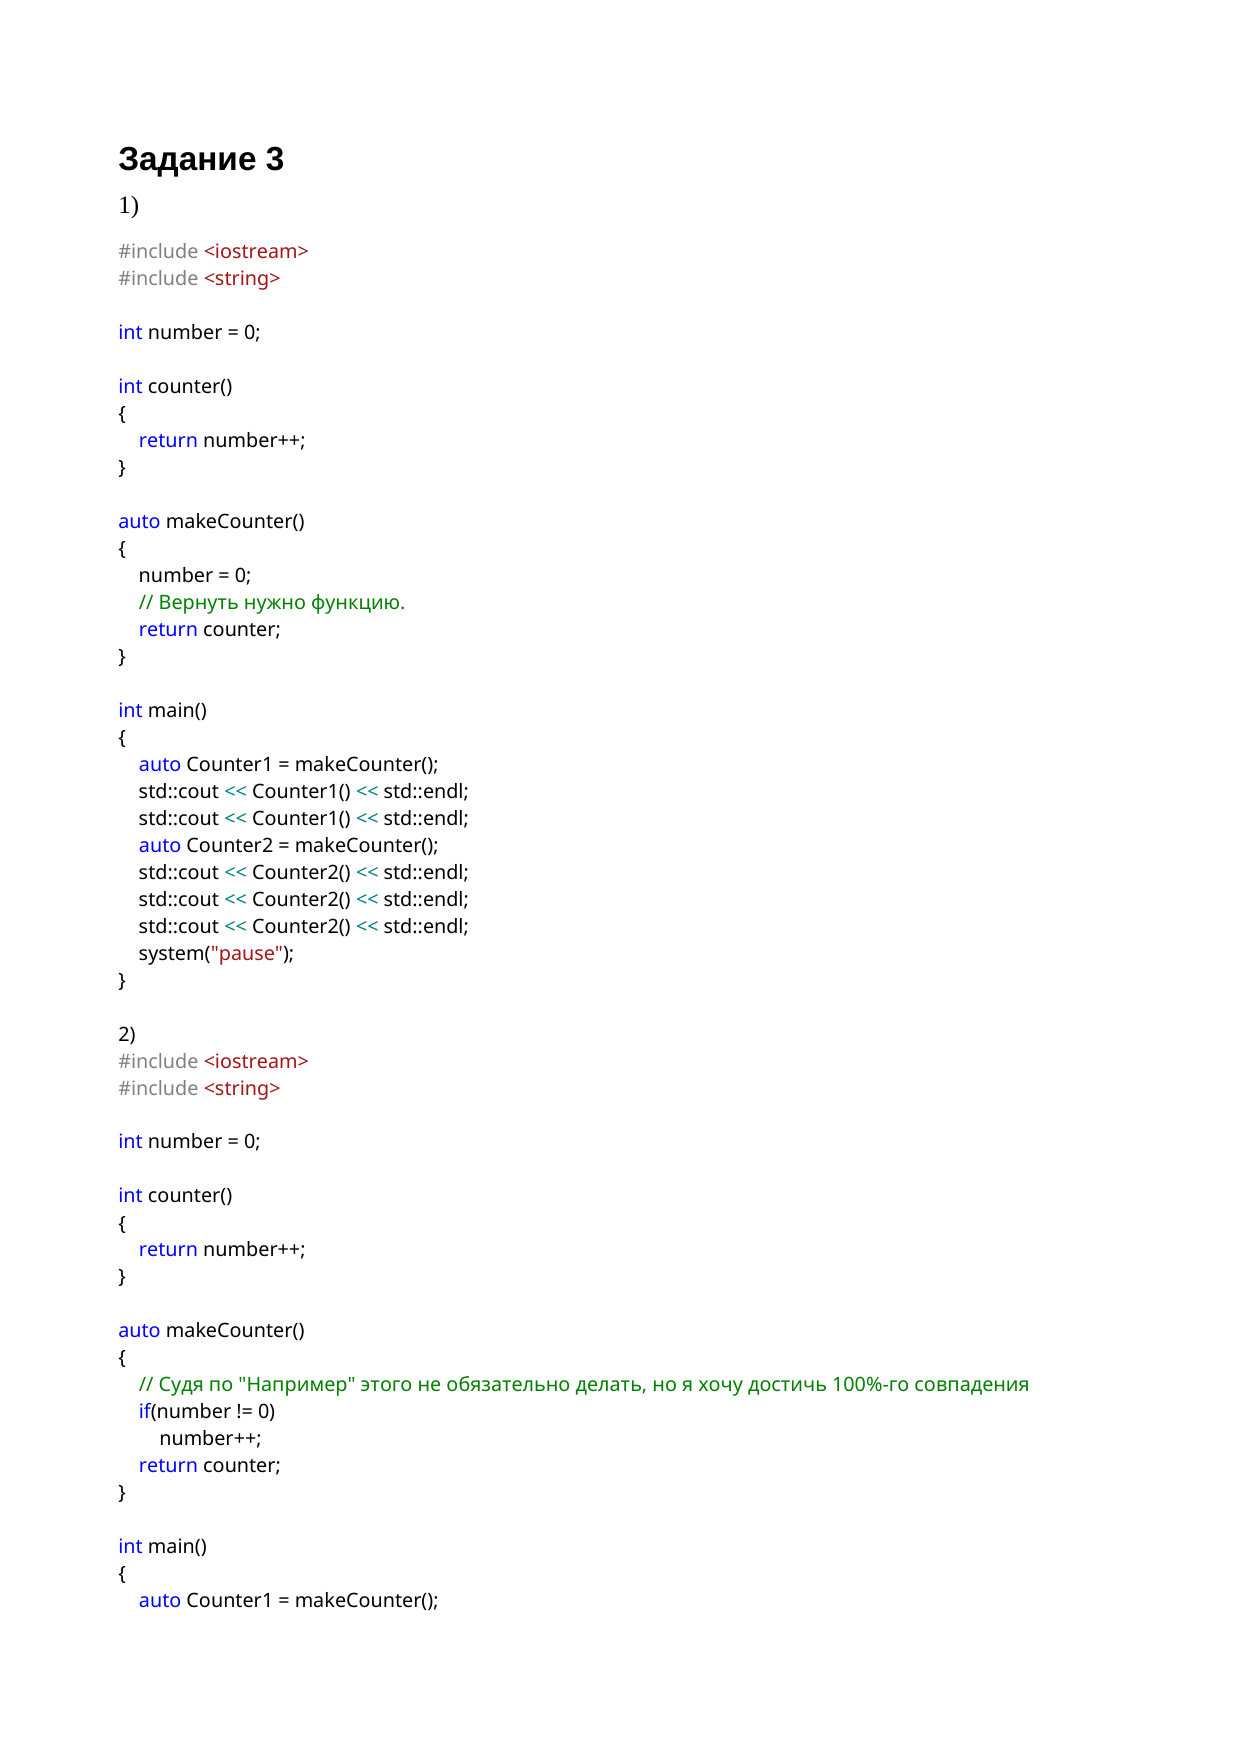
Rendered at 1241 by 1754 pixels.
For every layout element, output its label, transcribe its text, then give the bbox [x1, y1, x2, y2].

text return counter; [118, 1452, 1122, 1478]
text { [118, 534, 1122, 561]
text return number++; [118, 1236, 1122, 1263]
text { [118, 399, 1122, 426]
text #include <string> [118, 1074, 1122, 1101]
text #include <string> [118, 264, 1122, 291]
text return counter; [118, 615, 1122, 642]
text int counter() [118, 372, 1122, 399]
text { [118, 1344, 1122, 1371]
text int number = 0; [118, 318, 1122, 345]
text } [118, 642, 1122, 669]
text if(number != 0) [118, 1398, 1122, 1424]
text std::cout << Counter2() << std::endl; [118, 858, 1122, 885]
text { [118, 1559, 1122, 1586]
text // Вернуть нужно функцию. [118, 588, 1122, 615]
text std::cout << Counter2() << std::endl; [118, 885, 1122, 912]
text 2) [118, 1020, 1122, 1047]
text auto makeCounter() [118, 507, 1122, 534]
text int main() [118, 1532, 1122, 1559]
text auto makeCounter() [118, 1317, 1122, 1344]
subtitle Задание 3 [118, 139, 1122, 177]
text { [118, 723, 1122, 750]
text return number++; [118, 426, 1122, 453]
text #include <iostream> [118, 1047, 1122, 1074]
text number = 0; [118, 561, 1122, 588]
text auto Counter1 = makeCounter(); [118, 1586, 1122, 1613]
text } [118, 453, 1122, 480]
text { [118, 1209, 1122, 1236]
text std::cout << Counter1() << std::endl; [118, 777, 1122, 804]
text // Cудя по "Например" этого не обязательно делать, но я хочу достичь 100%-го совпадения [118, 1371, 1122, 1398]
text } [118, 1478, 1122, 1506]
text std::cout << Counter2() << std::endl; [118, 912, 1122, 939]
text std::cout << Counter1() << std::endl; [118, 804, 1122, 831]
text system("pause"); [118, 939, 1122, 966]
text int counter() [118, 1182, 1122, 1209]
text auto Counter2 = makeCounter(); [118, 831, 1122, 858]
text #include <iostream> [118, 237, 1122, 264]
text 1) [118, 190, 1122, 219]
text int main() [118, 696, 1122, 723]
text int number = 0; [118, 1128, 1122, 1155]
text } [118, 1263, 1122, 1290]
text auto Counter1 = makeCounter(); [118, 750, 1122, 777]
text number++; [118, 1424, 1122, 1452]
text } [118, 966, 1122, 993]
